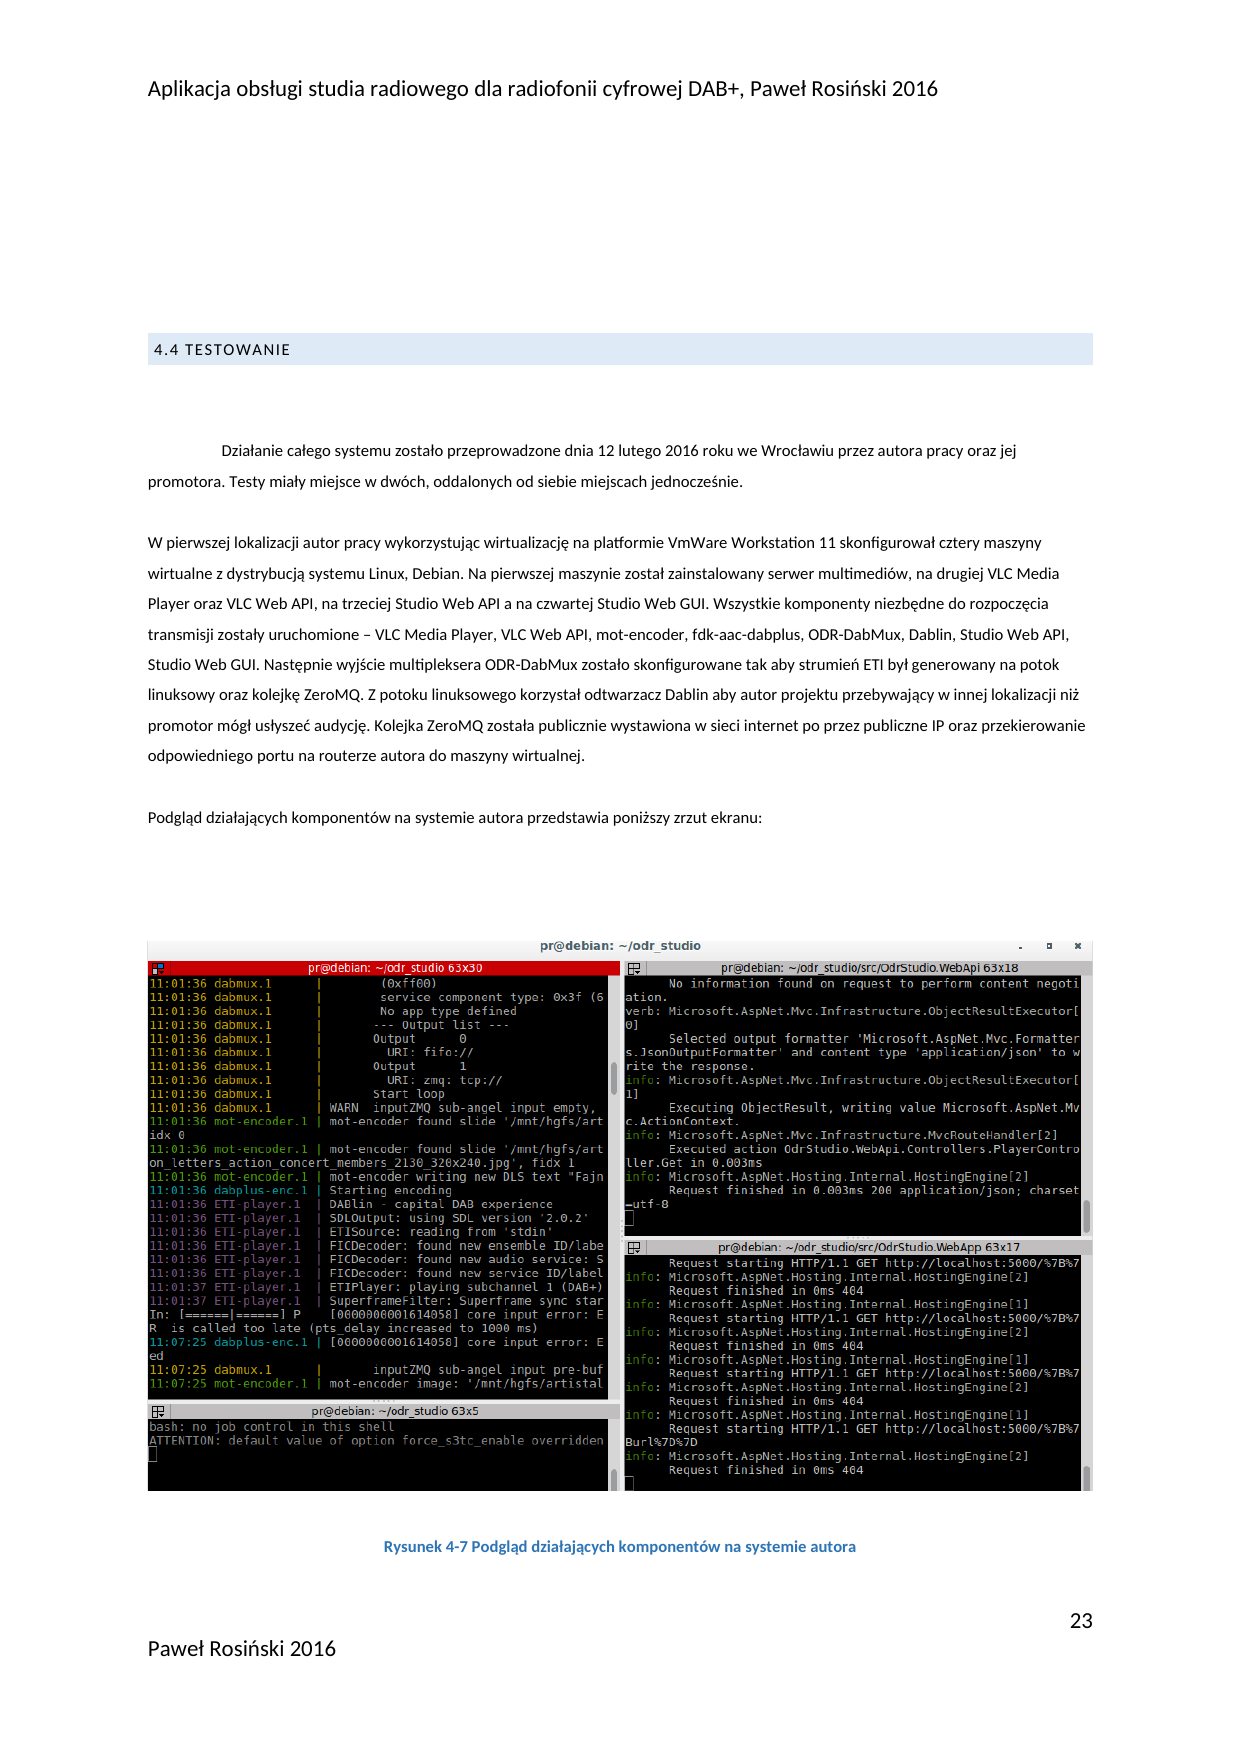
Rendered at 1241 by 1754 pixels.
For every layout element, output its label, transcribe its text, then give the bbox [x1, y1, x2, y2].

text Działanie całego systemu zostało przeprowadzone dnia 12 lutego 2016 roku we Wrocławiu przez autora pracy oraz jej promotora. Testy miały miejsce w dwóch, oddalonych od siebie miejscach jednocześnie. [148, 441, 1093, 491]
text Rysunek 4‑7 Podgląd działających komponentów na systemie autora [148, 1536, 1093, 1556]
subtitle 4.4 Testowanie [154, 339, 1086, 359]
text Podgląd działających komponentów na systemie autora przedstawia poniższy zrzut ekranu: [148, 807, 1093, 827]
text W pierwszej lokalizacji autor pracy wykorzystując wirtualizację na platformie VmWare Workstation 11 skonfigurował cztery maszyny wirtualne z dystrybucją systemu Linux, Debian. Na pierwszej maszynie został zainstalowany serwer multimediów, na drugiej VLC Media Player oraz VLC Web API, na trzeciej Studio Web API a na czwartej Studio Web GUI. Wszystkie komponenty niezbędne do rozpoczęcia transmisji zostały uruchomione – VLC Media Player, VLC Web API, mot-encoder, fdk-aac-dabplus, ODR-DabMux, Dablin, Studio Web API, Studio Web GUI. Następnie wyjście multipleksera ODR-DabMux zostało skonfigurowane tak aby strumień ETI był generowany na potok linuksowy oraz kolejkę ZeroMQ. Z potoku linuksowego korzystał odtwarzacz Dablin aby autor projektu przebywający w innej lokalizacji niż promotor mógł usłyszeć audycję. Kolejka ZeroMQ została publicznie wystawiona w sieci internet po przez publiczne IP oraz przekierowanie odpowiedniego portu na routerze autora do maszyny wirtualnej. [148, 533, 1093, 766]
